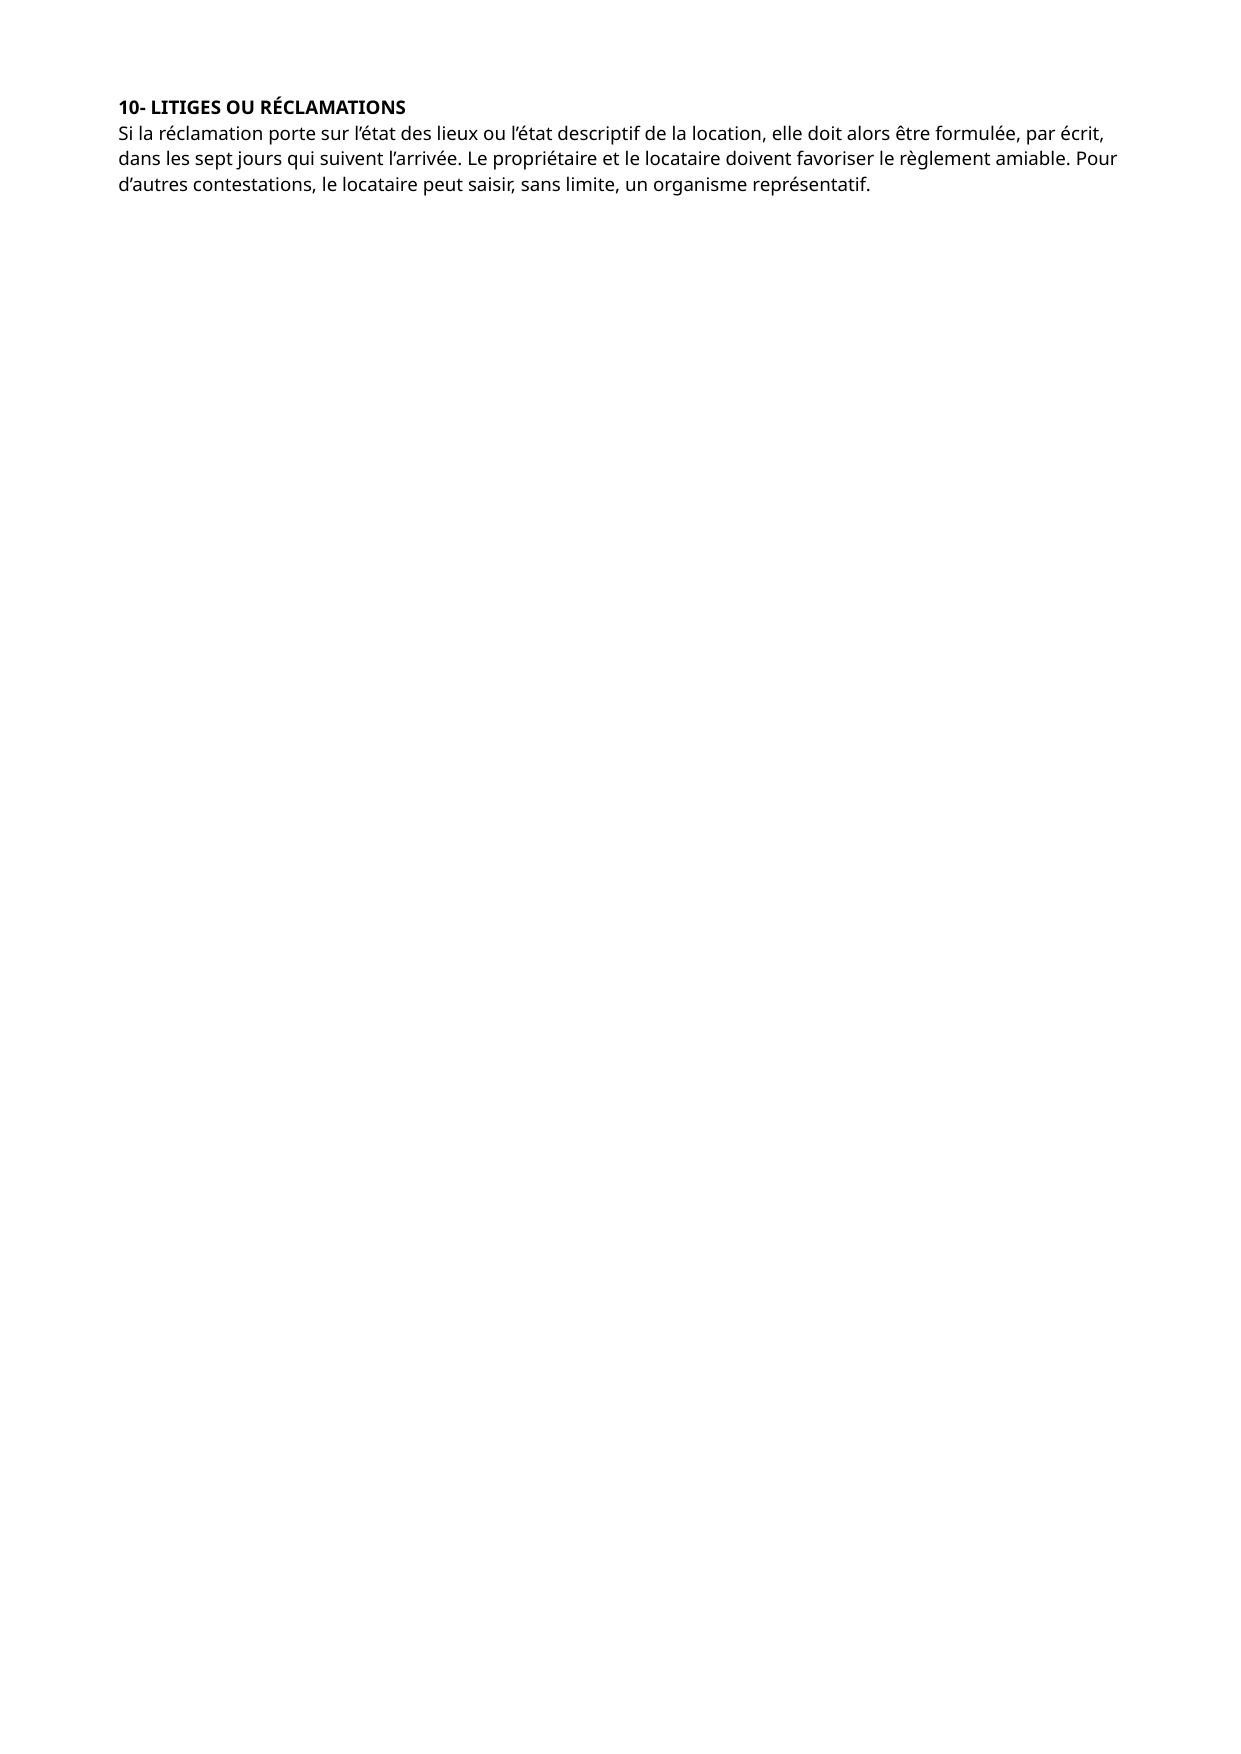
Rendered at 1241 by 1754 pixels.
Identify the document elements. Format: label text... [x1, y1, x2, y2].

text Si la réclamation porte sur l’état des lieux ou l’état descriptif de la location, elle doit alors être formulée, par écrit, dans les sept jours qui suivent l’arrivée. Le propriétaire et le locataire doivent favoriser le règlement amiable. Pour d’autres contestations, le locataire peut saisir, sans limite, un organisme représentatif. [118, 120, 1122, 197]
text 10- LITIGES OU RÉCLAMATIONS [118, 94, 1122, 120]
